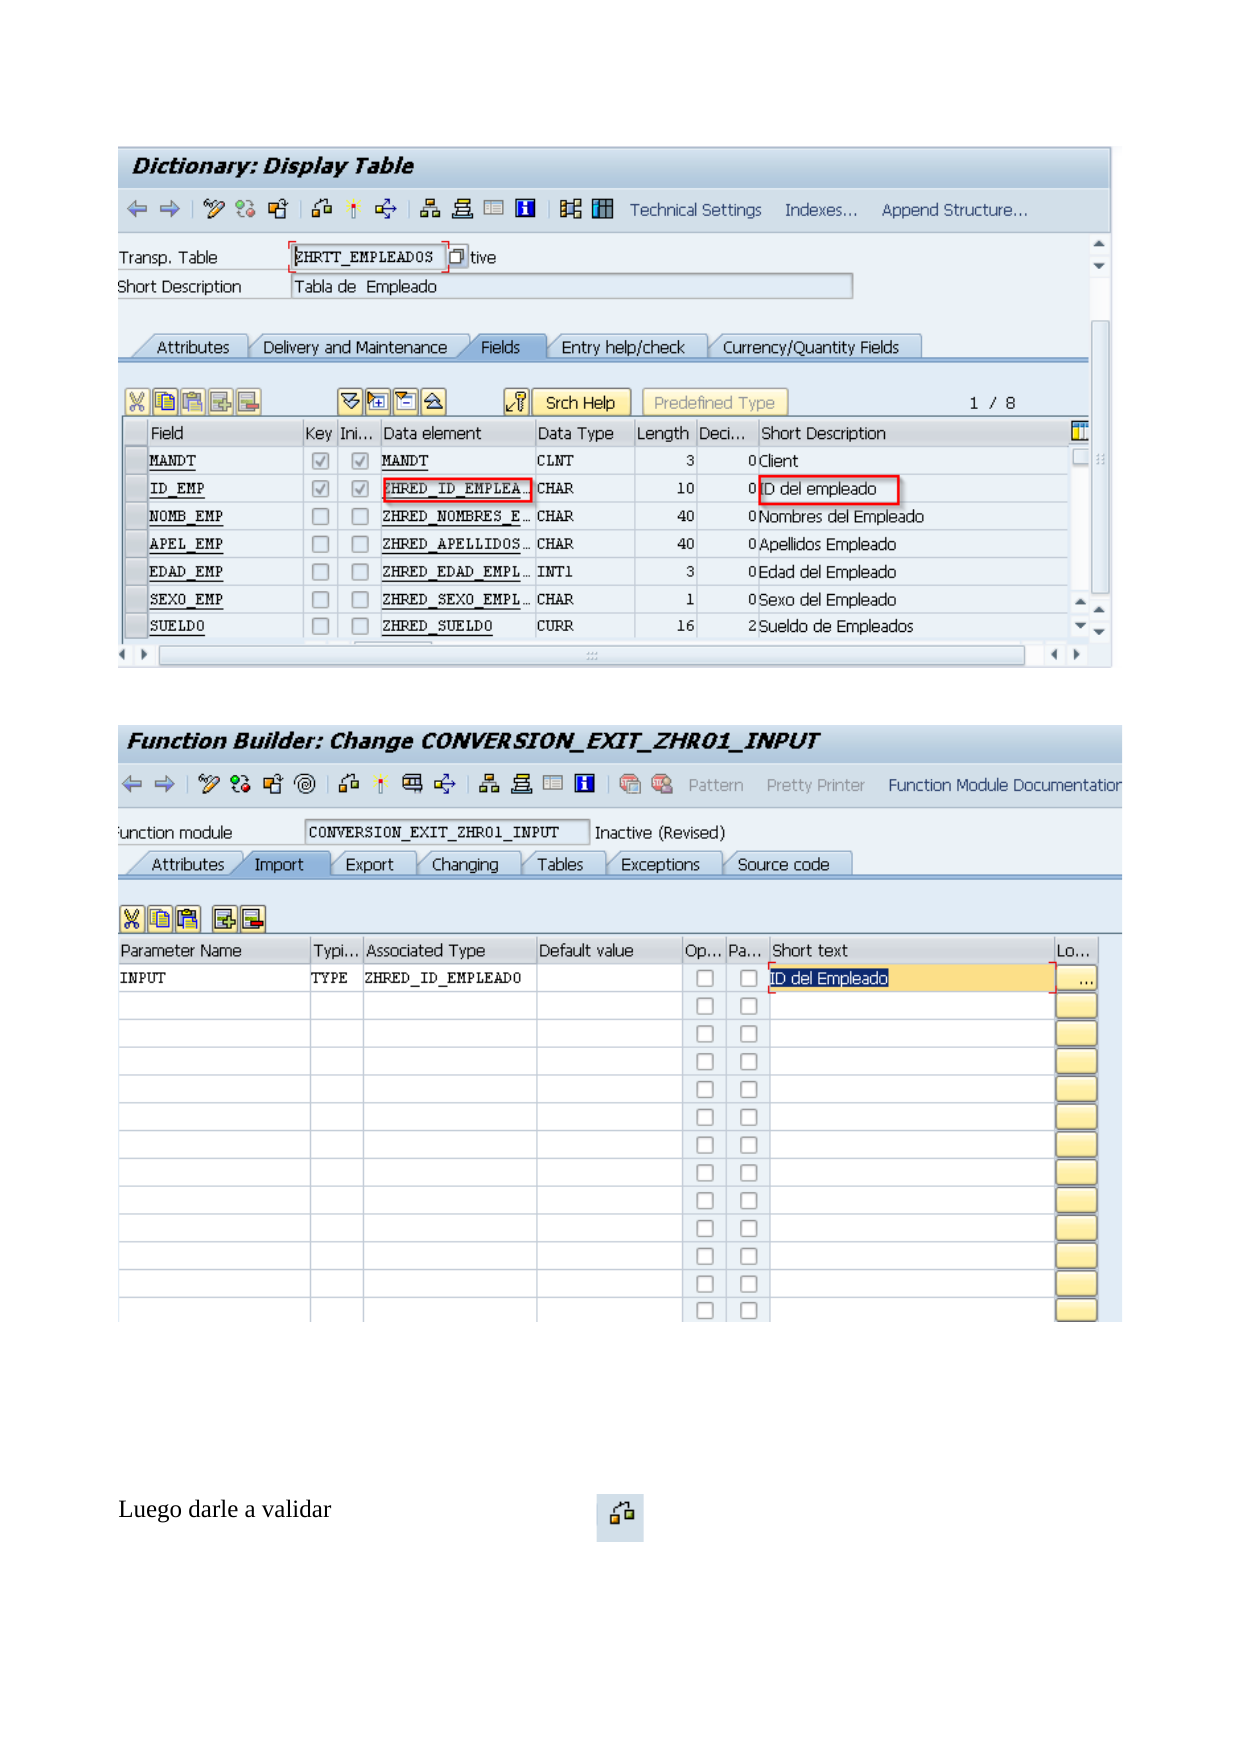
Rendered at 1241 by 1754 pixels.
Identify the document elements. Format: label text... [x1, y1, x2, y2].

picture [118, 146, 1123, 668]
picture [596, 1494, 644, 1542]
picture [118, 725, 1123, 1322]
text [644, 1494, 1122, 1523]
text Luego darle a validar [118, 1494, 596, 1523]
